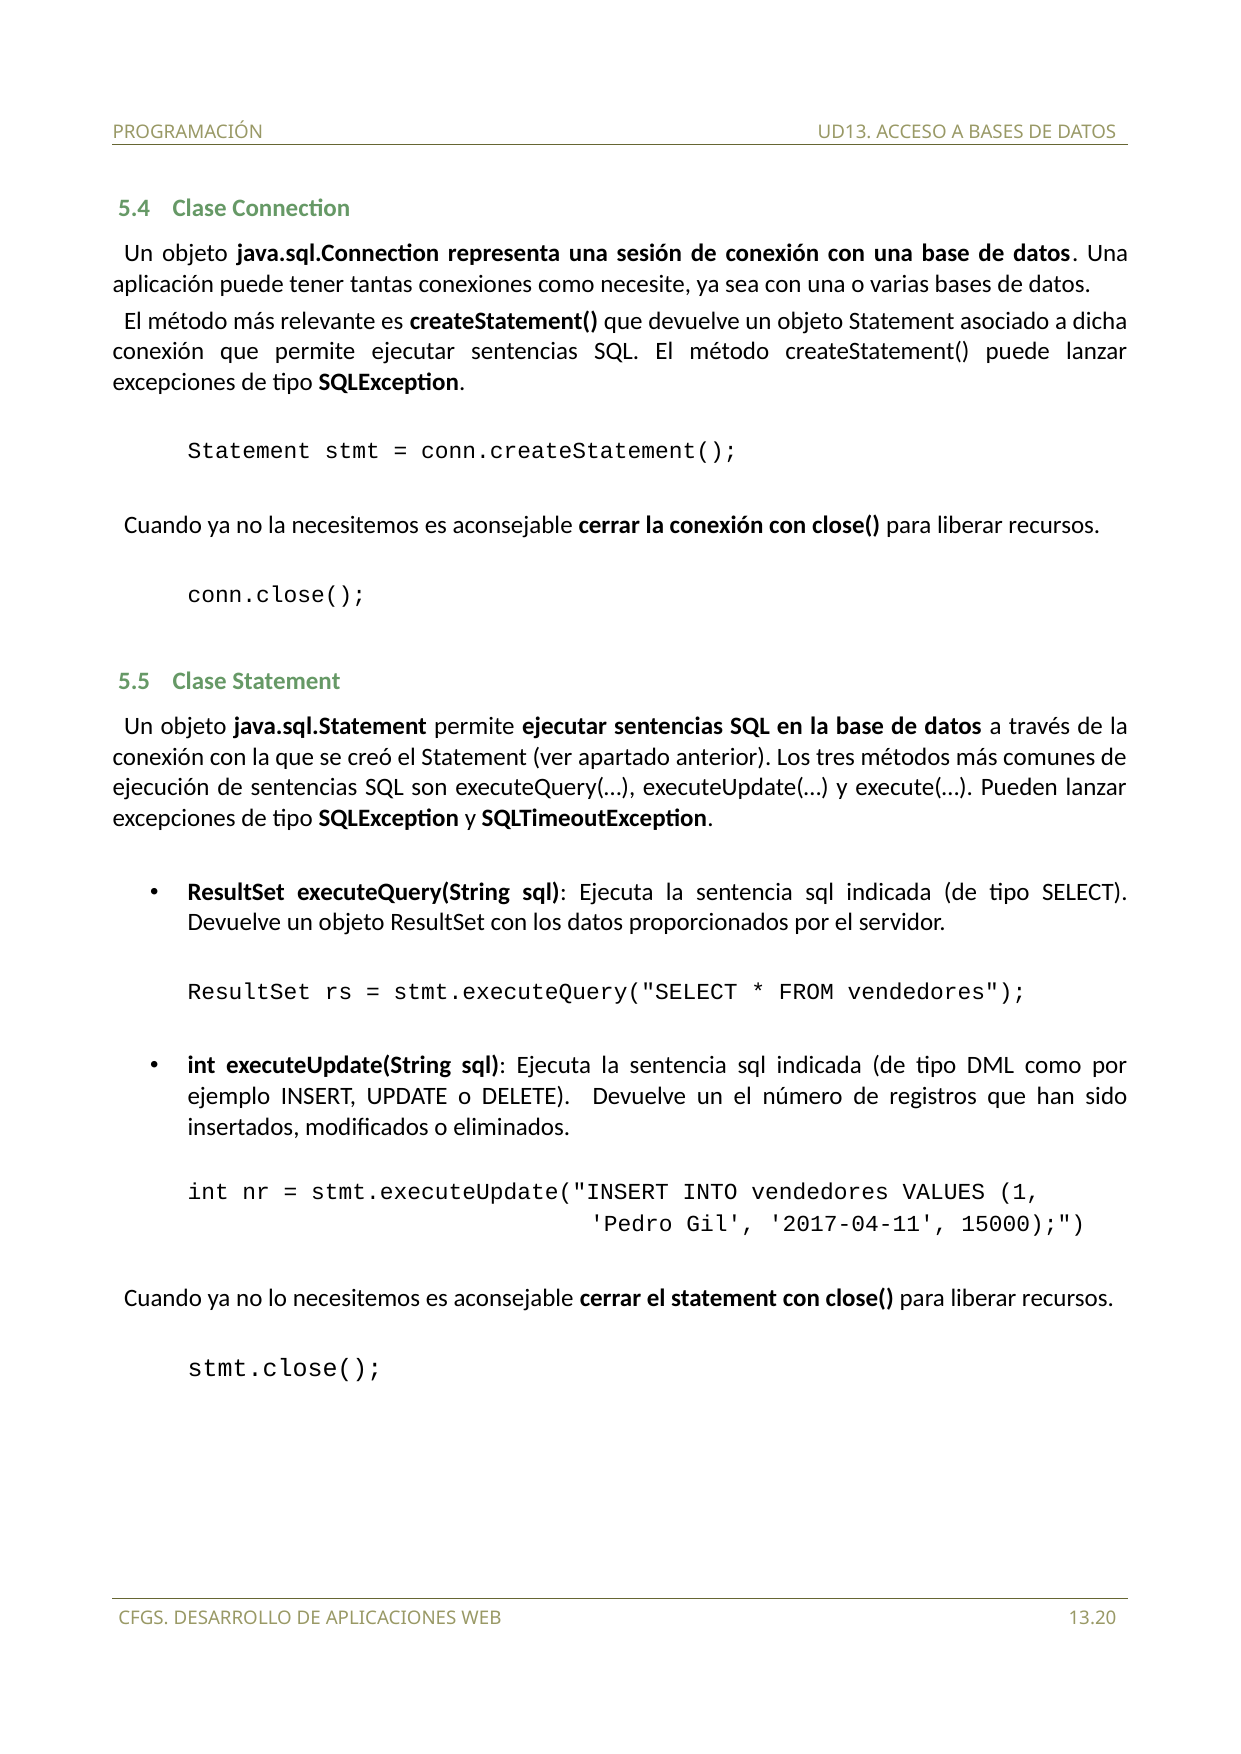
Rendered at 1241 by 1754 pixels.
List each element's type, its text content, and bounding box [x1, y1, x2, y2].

text Statement stmt = conn.createStatement(); [112, 440, 1128, 466]
subtitle Clase Connection [112, 192, 1128, 223]
text Cuando ya no lo necesitemos es aconsejable cerrar el statement con close() para liberar recursos. [112, 1282, 1128, 1312]
text int nr = stmt.executeUpdate("INSERT INTO vendedores VALUES (1, [112, 1180, 1128, 1206]
text ResultSet rs = stmt.executeQuery("SELECT * FROM vendedores"); [112, 980, 1128, 1006]
text Un objeto java.sql.Connection representa una sesión de conexión con una base de datos. Una aplicación puede tener tantas conexiones como necesite, ya sea con una o varias bases de datos. [112, 237, 1128, 298]
text Cuando ya no la necesitemos es aconsejable cerrar la conexión con close() para liberar recursos. [112, 509, 1128, 540]
list ResultSet executeQuery(String sql): Ejecuta la sentencia sql indicada (de tipo SELECT). Devuelve un objeto ResultSet con los datos proporcionados por el servidor. [150, 876, 1128, 937]
text Un objeto java.sql.Statement permite ejecutar sentencias SQL en la base de datos a través de la conexión con la que se creó el Statement (ver apartado anterior). Los tres métodos más comunes de ejecución de sentencias SQL son executeQuery(…), executeUpdate(…) y execute(…). Pueden lanzar excepciones de tipo SQLException y SQLTimeoutException. [112, 710, 1128, 832]
text conn.close(); [112, 583, 1128, 609]
list int executeUpdate(String sql): Ejecuta la sentencia sql indicada (de tipo DML como por ejemplo INSERT, UPDATE o DELETE). Devuelve un el número de registros que han sido insertados, modificados o eliminados. [150, 1050, 1128, 1141]
subtitle Clase Statement [112, 665, 1128, 696]
text stmt.close(); [112, 1356, 1128, 1384]
text El método más relevante es createStatement() que devuelve un objeto Statement asociado a dicha conexión que permite ejecutar sentencias SQL. El método createStatement() puede lanzar excepciones de tipo SQLException. [112, 305, 1128, 396]
text 'Pedro Gil', '2017-04-11', 15000);") [112, 1212, 1128, 1238]
